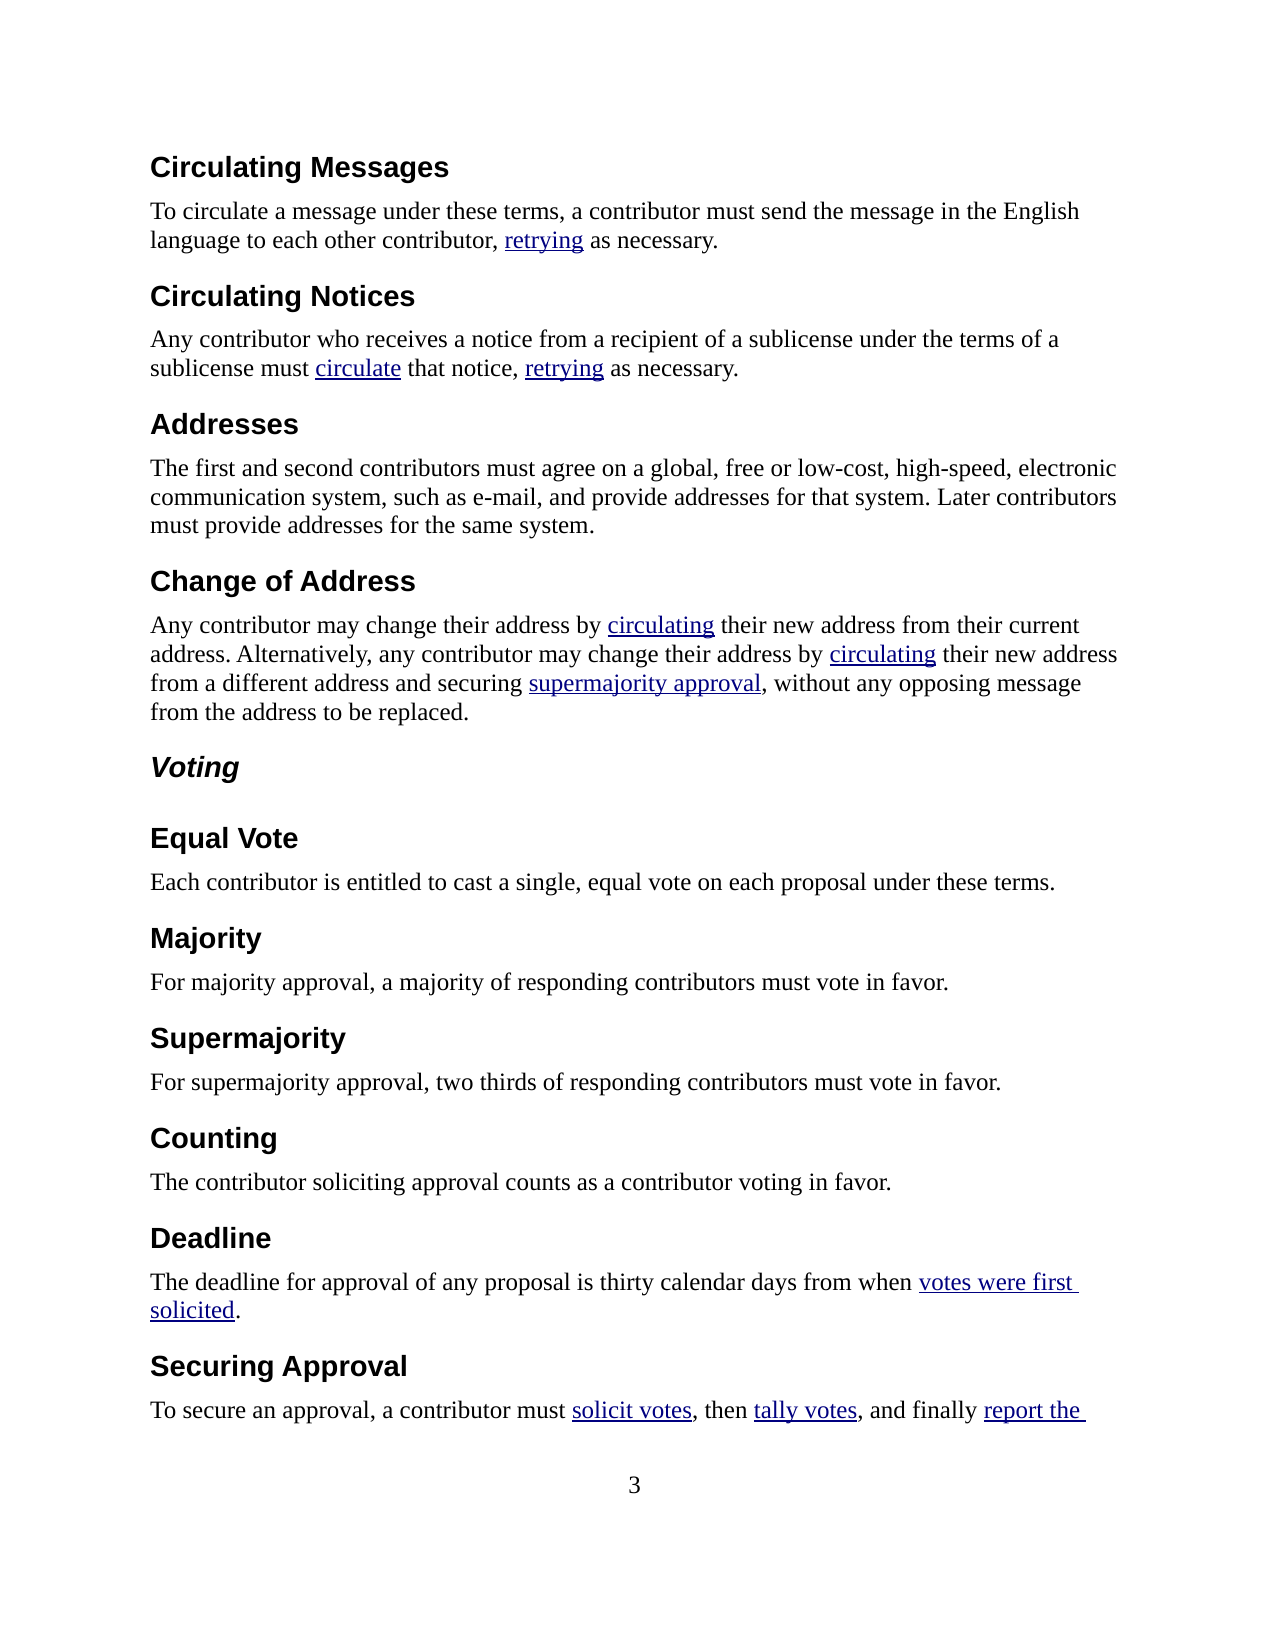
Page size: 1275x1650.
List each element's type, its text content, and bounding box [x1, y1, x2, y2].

subtitle Change of Address [150, 564, 1125, 598]
text For supermajority approval, two thirds of responding contributors must vote in favor. [150, 1067, 1125, 1096]
text Any contributor who receives a notice from a recipient of a sublicense under the terms of a sublicense must circulate that notice, retrying as necessary. [150, 324, 1125, 382]
subtitle Supermajority [150, 1021, 1125, 1054]
subtitle Counting [150, 1121, 1125, 1154]
subtitle Circulating Notices [150, 278, 1125, 312]
text The first and second contributors must agree on a global, free or low-cost, high-speed, electronic communication system, such as e-mail, and provide addresses for that system. Later contributors must provide addresses for the same system. [150, 453, 1125, 539]
subtitle Voting [150, 750, 1125, 784]
subtitle Securing Approval [150, 1349, 1125, 1383]
text For majority approval, a majority of responding contributors must vote in favor. [150, 967, 1125, 996]
text The deadline for approval of any proposal is thirty calendar days from when votes were first solicited. [150, 1267, 1125, 1324]
text The contributor soliciting approval counts as a contributor voting in favor. [150, 1167, 1125, 1196]
text Each contributor is entitled to cast a single, equal vote on each proposal under these terms. [150, 867, 1125, 896]
text To circulate a message under these terms, a contributor must send the message in the English language to each other contributor, retrying as necessary. [150, 196, 1125, 253]
subtitle Equal Vote [150, 821, 1125, 855]
subtitle Addresses [150, 407, 1125, 441]
subtitle Deadline [150, 1221, 1125, 1254]
text Any contributor may change their address by circulating their new address from their current address. Alternatively, any contributor may change their address by circulating their new address from a different address and securing supermajority approval, without any opposing message from the address to be replaced. [150, 610, 1125, 725]
subtitle Circulating Messages [150, 150, 1125, 183]
text To secure an approval, a contributor must solicit votes, then tally votes, and finally report the [150, 1395, 1125, 1424]
subtitle Majority [150, 921, 1125, 955]
